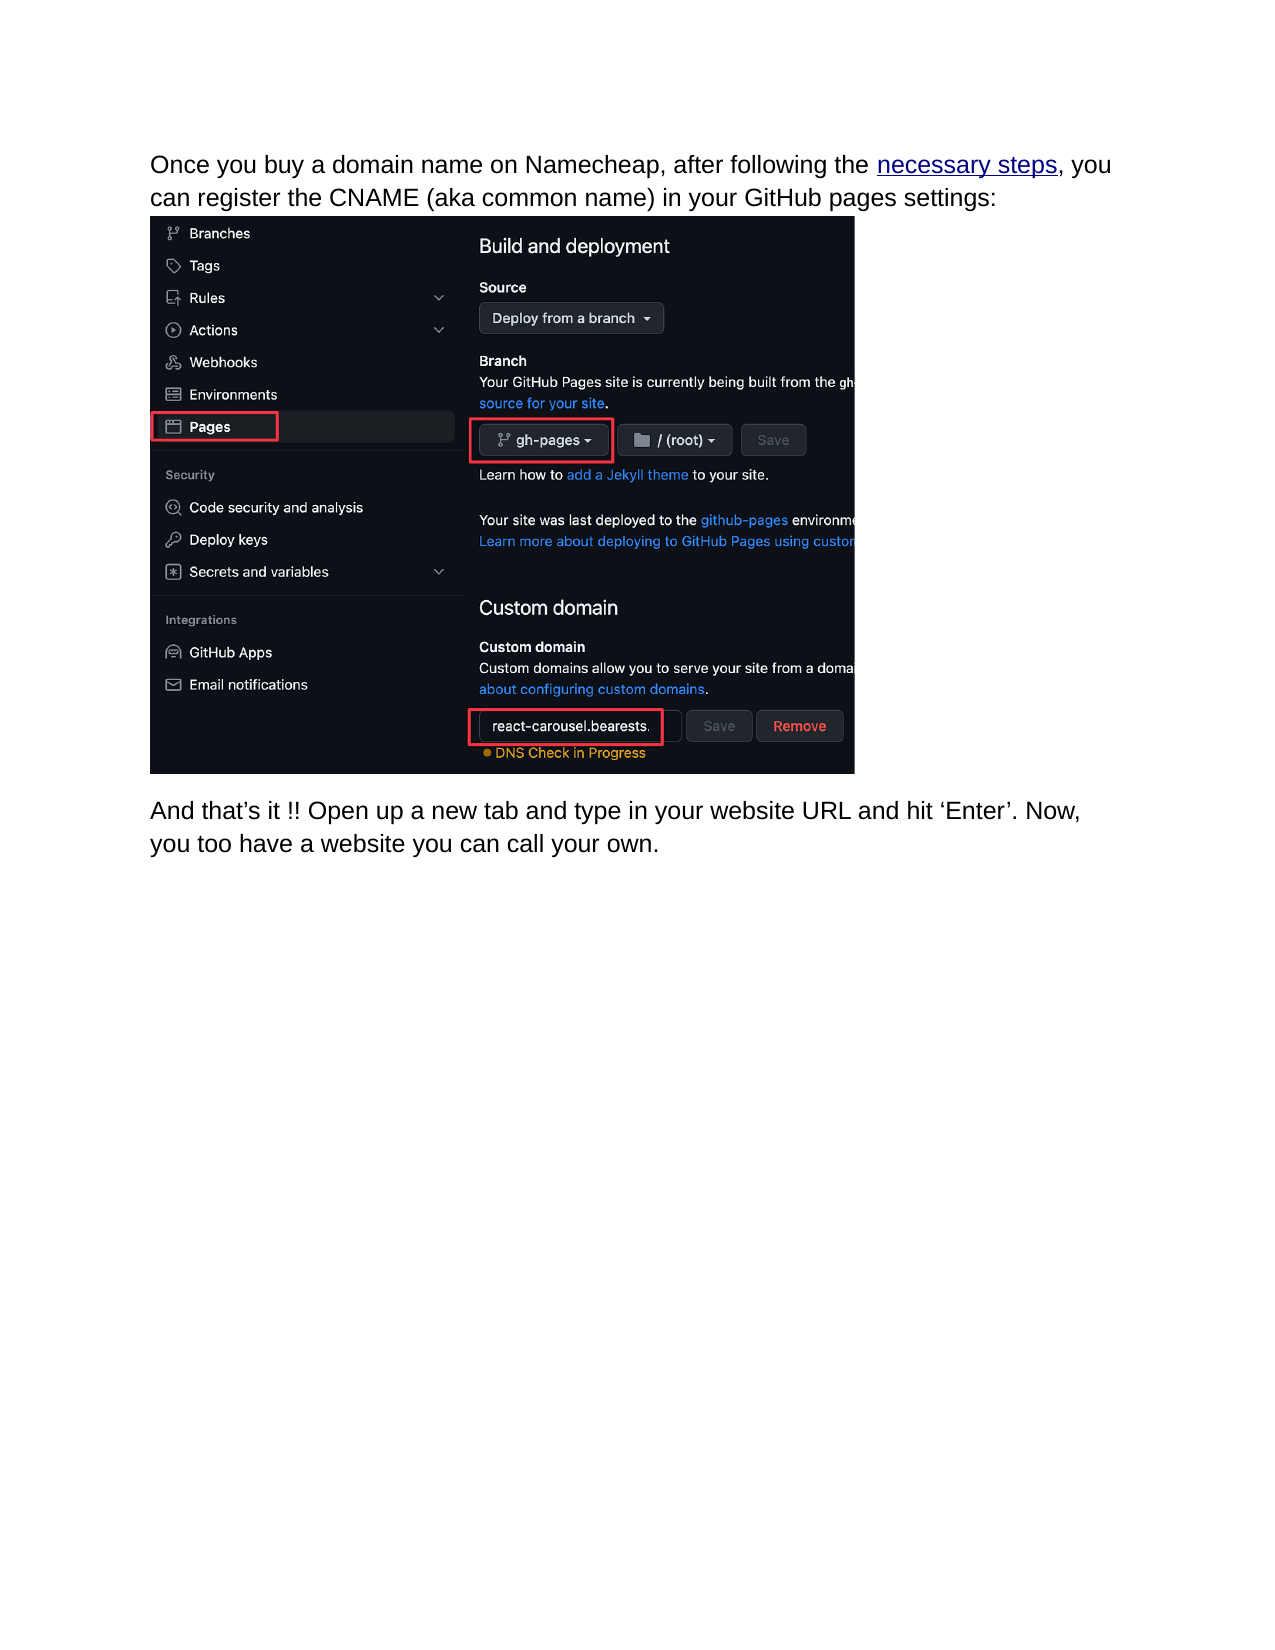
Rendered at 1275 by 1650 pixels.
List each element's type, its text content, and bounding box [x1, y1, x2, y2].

text Once you buy a domain name on Namecheap, after following the necessary steps, you can register the CNAME (aka common name) in your GitHub pages settings: [150, 150, 1125, 774]
picture [150, 216, 855, 774]
text And that’s it !! Open up a new tab and type in your website URL and hit ‘Enter’. Now, you too have a website you can call your own. [150, 796, 1125, 857]
